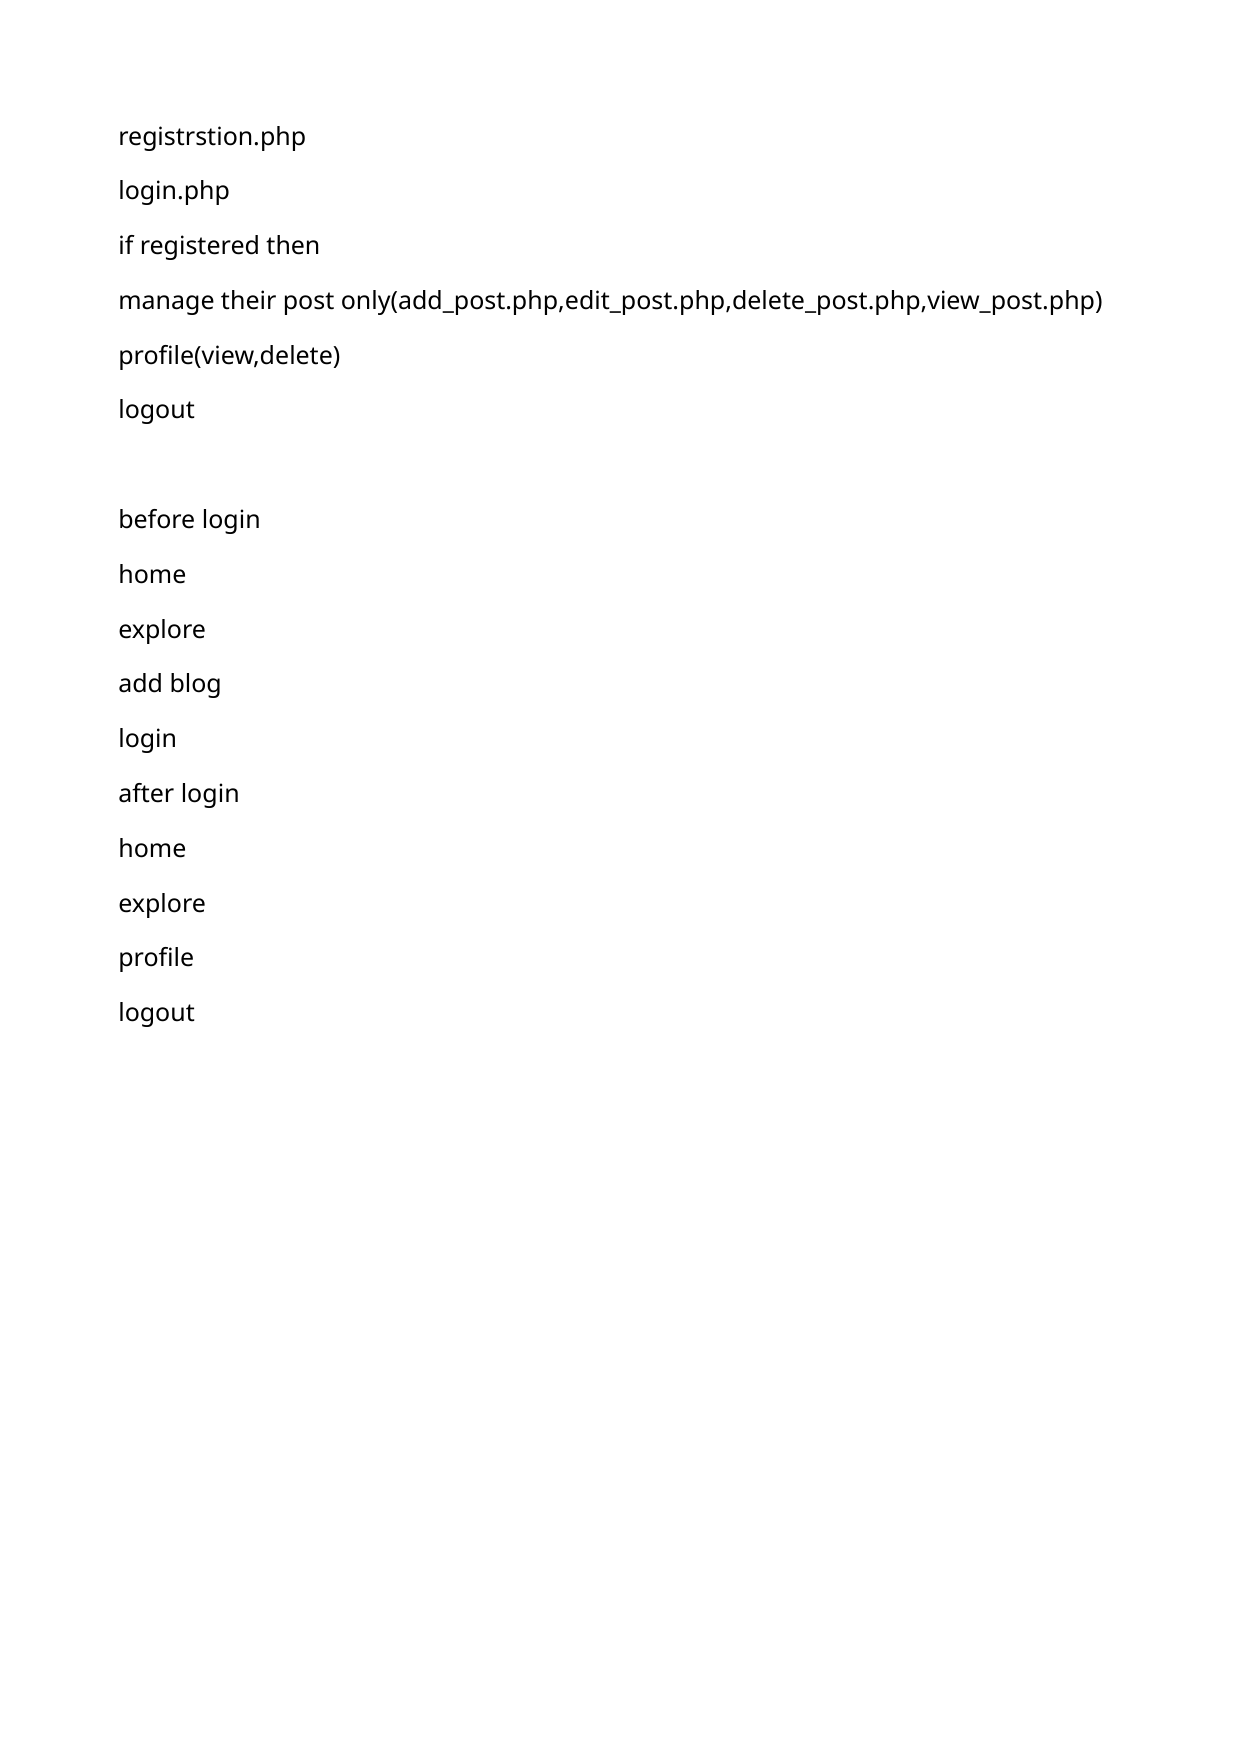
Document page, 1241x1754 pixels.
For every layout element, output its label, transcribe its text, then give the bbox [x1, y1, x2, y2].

text home [118, 556, 1122, 591]
text home [118, 830, 1122, 864]
text explore [118, 611, 1122, 645]
text login.php [118, 173, 1122, 207]
text manage their post only(add_post.php,edit_post.php,delete_post.php,view_post.php) [118, 282, 1122, 317]
text if registered then [118, 228, 1122, 262]
text profile(view,delete) [118, 337, 1122, 371]
text registrstion.php [118, 118, 1122, 152]
text logout [118, 995, 1122, 1029]
text login [118, 721, 1122, 755]
text logout [118, 392, 1122, 426]
text before login [118, 502, 1122, 536]
text explore [118, 885, 1122, 919]
text add blog [118, 666, 1122, 700]
text profile [118, 940, 1122, 974]
text after login [118, 776, 1122, 810]
